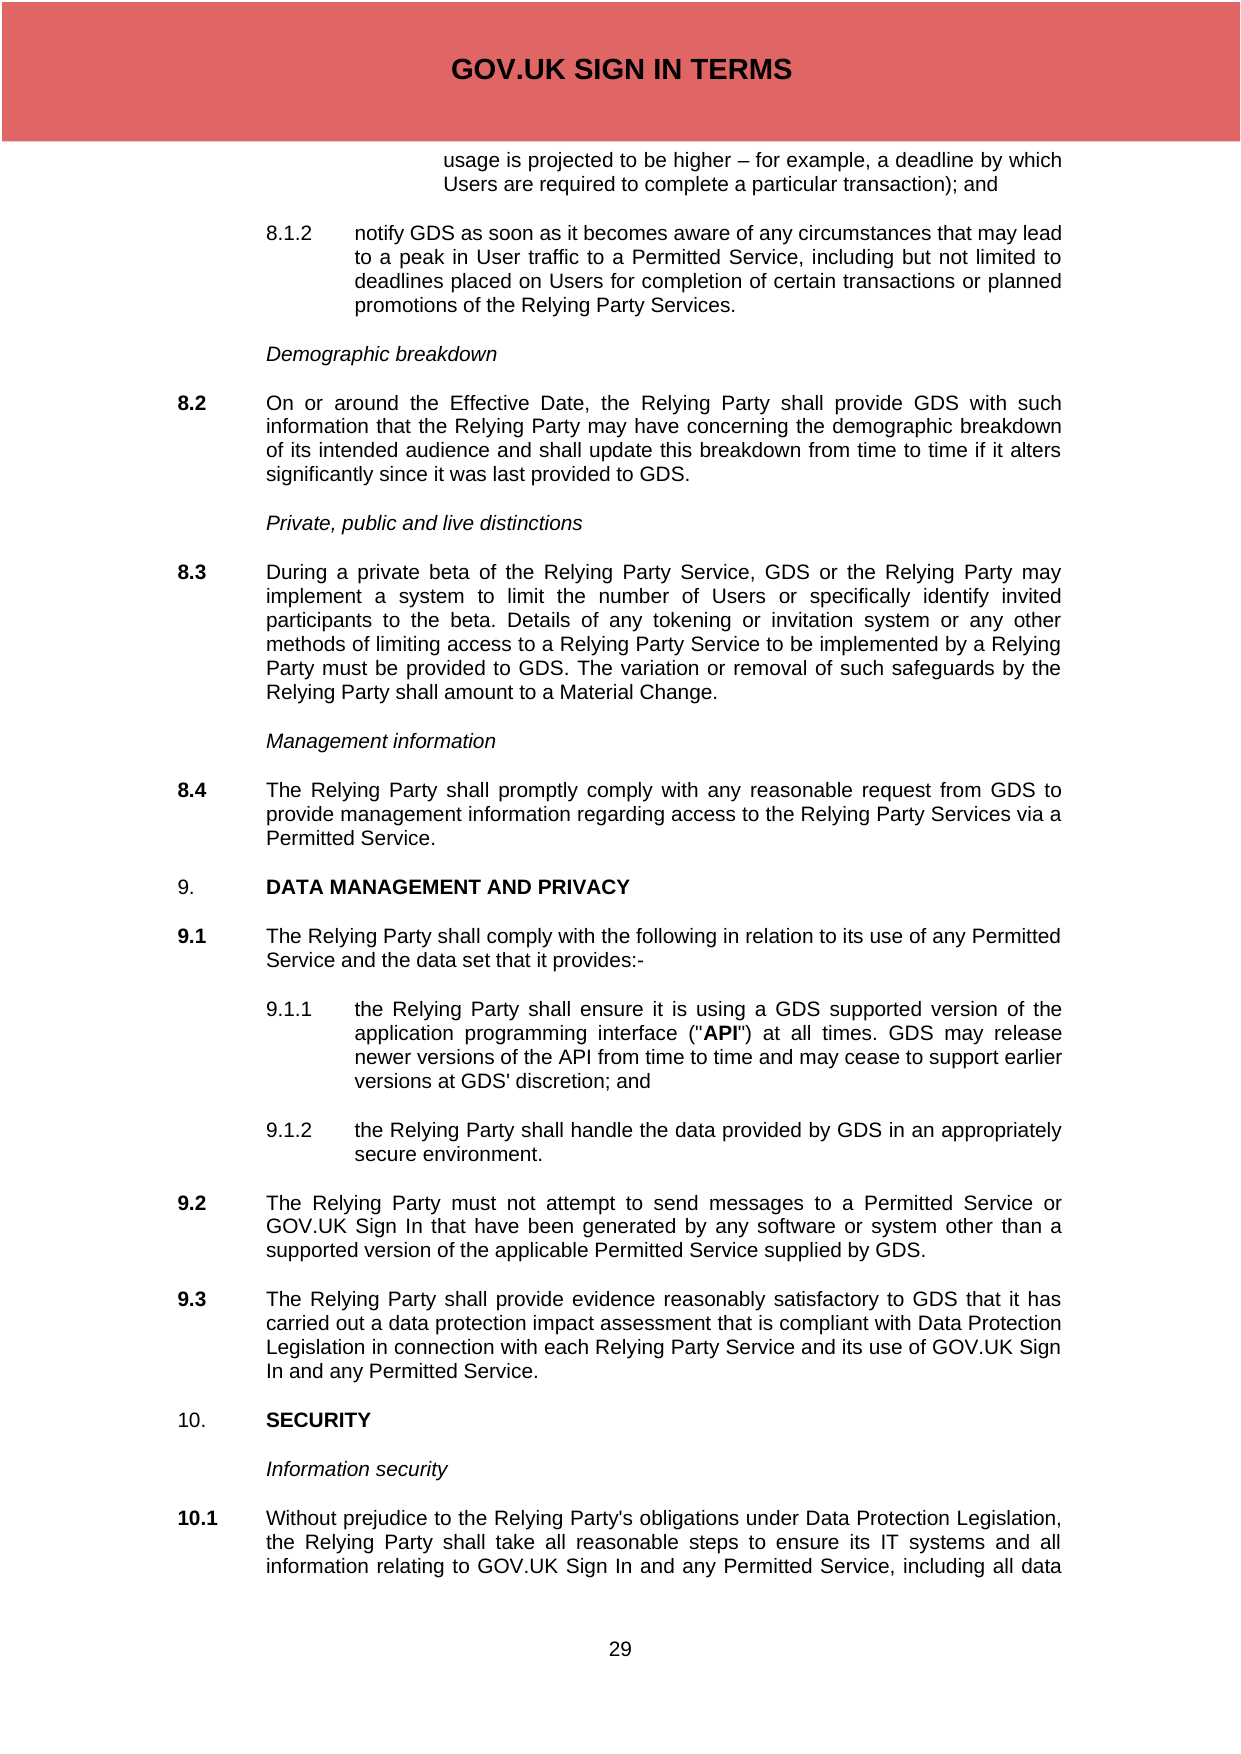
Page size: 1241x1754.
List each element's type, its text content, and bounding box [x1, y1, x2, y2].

list The Relying Party shall comply with the following in relation to its use of any Permitted Service and the data set that it provides:- [177, 924, 1063, 972]
list the Relying Party shall handle the data provided by GDS in an appropriately secure environment. [266, 1117, 1063, 1165]
subtitle Demographic breakdown [266, 341, 1063, 365]
list The Relying Party shall promptly comply with any reasonable request from GDS to provide management information regarding access to the Relying Party Services via a Permitted Service. [177, 778, 1063, 850]
list The Relying Party shall provide evidence reasonably satisfactory to GDS that it has carried out a data protection impact assessment that is compliant with Data Protection Legislation in connection with each Relying Party Service and its use of GOV.UK Sign In and any Permitted Service. [177, 1287, 1063, 1383]
subtitle Information security [266, 1457, 1063, 1481]
list Without prejudice to the Relying Party's obligations under Data Protection Legislation, the Relying Party shall take all reasonable steps to ensure its IT systems and all information relating to GOV.UK Sign In and any Permitted Service, including all data [177, 1506, 1063, 1578]
subtitle Management information [266, 729, 1063, 753]
subtitle DATA MANAGEMENT AND PRIVACY [177, 875, 1063, 899]
list During a private beta of the Relying Party Service, GDS or the Relying Party may implement a system to limit the number of Users or specifically identify invited participants to the beta. Details of any tokening or invitation system or any other methods of limiting access to a Relying Party Service to be implemented by a Relying Party must be provided to GDS. The variation or removal of such safeguards by the Relying Party shall amount to a Material Change. [177, 560, 1063, 704]
list notify GDS as soon as it becomes aware of any circumstances that may lead to a peak in User traffic to a Permitted Service, including but not limited to deadlines placed on Users for completion of certain transactions or planned promotions of the Relying Party Services. [266, 221, 1063, 316]
list usage is projected to be higher – for example, a deadline by which Users are required to complete a particular transaction); and [354, 148, 1063, 196]
subtitle Private, public and live distinctions [266, 511, 1063, 535]
list On or around the Effective Date, the Relying Party shall provide GDS with such information that the Relying Party may have concerning the demographic breakdown of its intended audience and shall update this breakdown from time to time if it alters significantly since it was last provided to GDS. [177, 390, 1063, 486]
subtitle SECURITY [177, 1408, 1063, 1432]
list the Relying Party shall ensure it is using a GDS supported version of the application programming interface ("API") at all times. GDS may release newer versions of the API from time to time and may cease to support earlier versions at GDS' discretion; and [266, 997, 1063, 1092]
list The Relying Party must not attempt to send messages to a Permitted Service or GOV.UK Sign In that have been generated by any software or system other than a supported version of the applicable Permitted Service supplied by GDS. [177, 1190, 1063, 1262]
